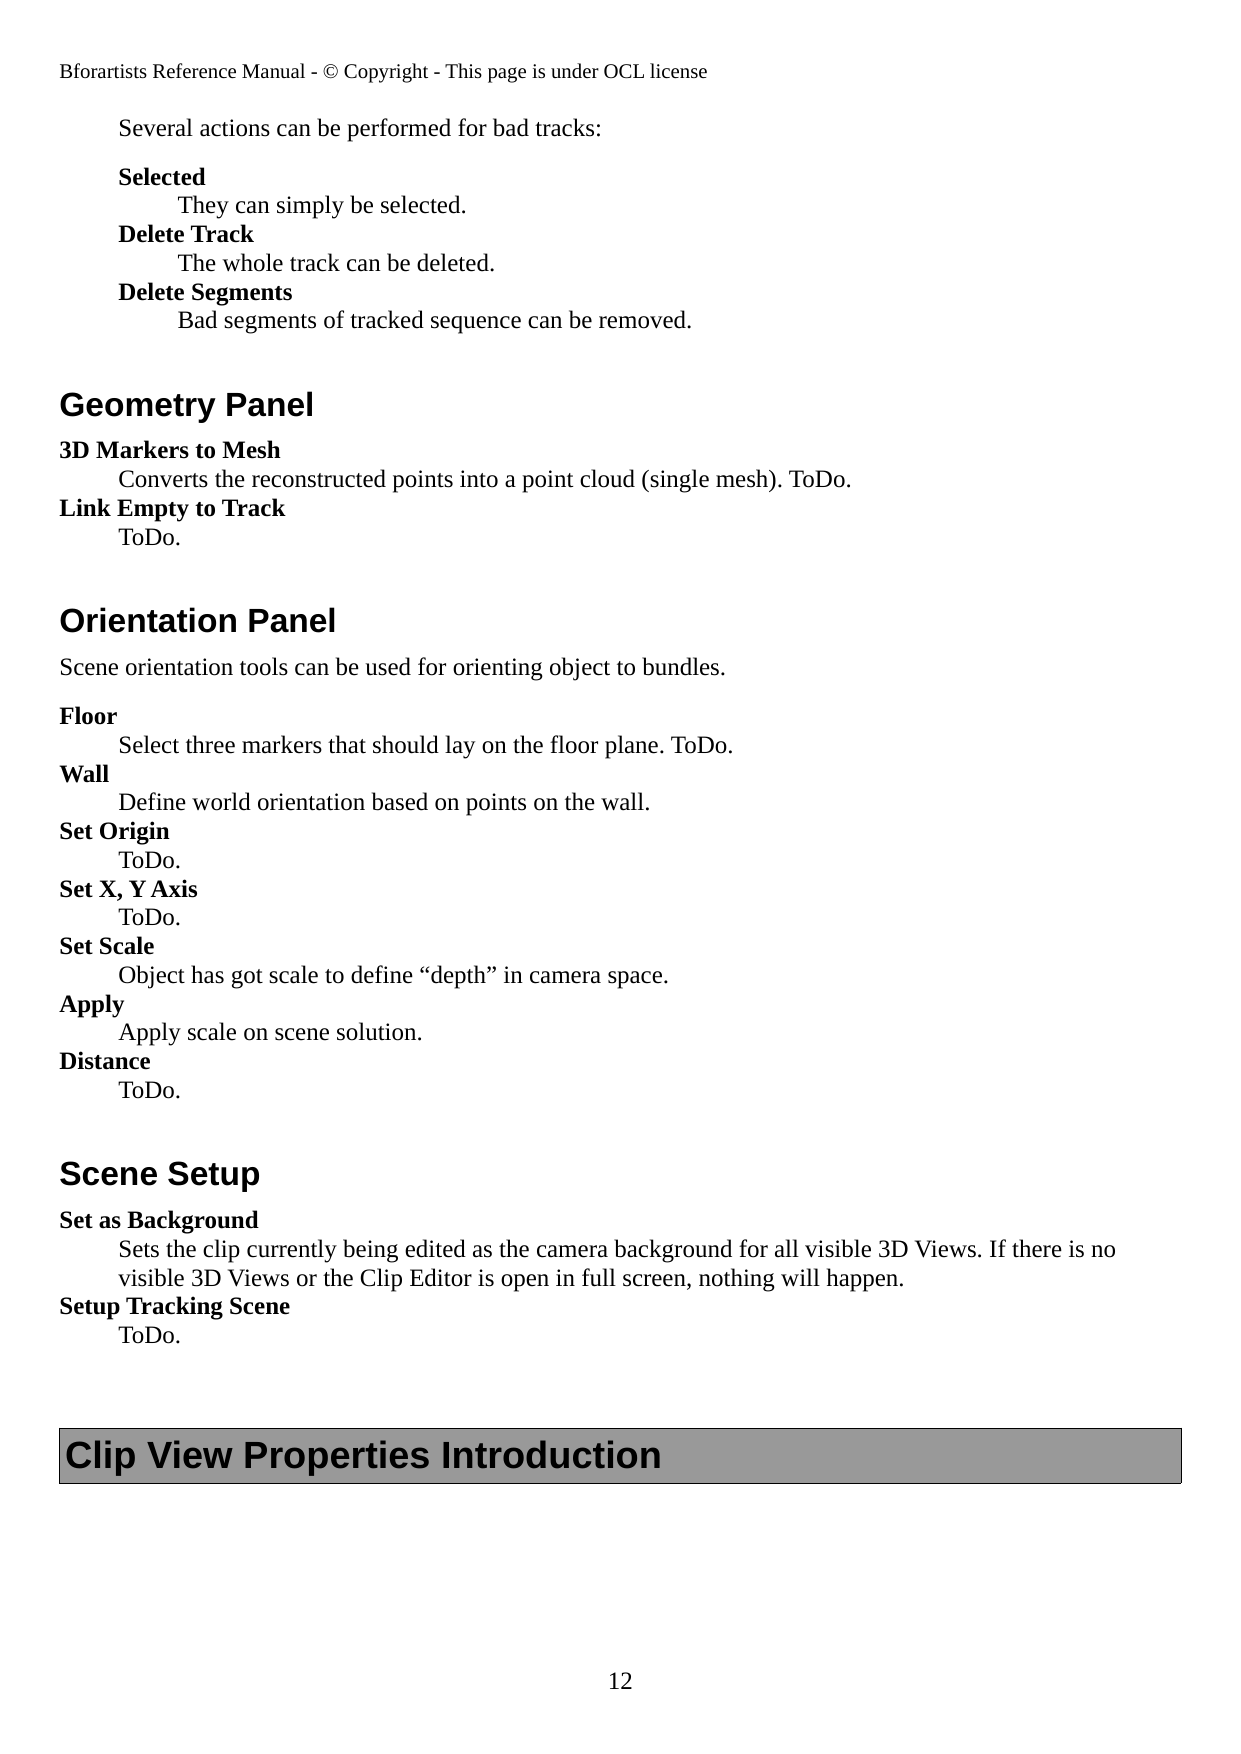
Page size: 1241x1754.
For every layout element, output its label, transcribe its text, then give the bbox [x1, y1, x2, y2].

subtitle Set X, Y Axis [59, 874, 1181, 902]
subtitle Setup Tracking Scene [59, 1291, 1181, 1320]
list ToDo. [118, 902, 1181, 931]
subtitle Distance [59, 1046, 1181, 1075]
list Converts the reconstructed points into a point cloud (single mesh). ToDo. [118, 464, 1181, 493]
list Object has got scale to define “depth” in camera space. [118, 960, 1181, 989]
subtitle Floor [59, 701, 1181, 730]
list ToDo. [118, 1320, 1181, 1349]
list ToDo. [118, 845, 1181, 874]
list They can simply be selected. [177, 190, 1181, 219]
subtitle Set as Background [59, 1205, 1181, 1234]
list ToDo. [118, 522, 1181, 551]
subtitle Selected [118, 162, 1181, 190]
subtitle Apply [59, 989, 1181, 1017]
subtitle Geometry Panel [59, 384, 1181, 423]
list Apply scale on scene solution. [118, 1017, 1181, 1046]
subtitle Set Origin [59, 816, 1181, 845]
list ToDo. [118, 1075, 1181, 1104]
list Bad segments of tracked sequence can be removed. [177, 305, 1181, 334]
subtitle Scene Setup [59, 1154, 1181, 1193]
subtitle Orientation Panel [59, 601, 1181, 639]
subtitle Delete Track [118, 219, 1181, 248]
subtitle Set Scale [59, 931, 1181, 960]
subtitle Wall [59, 759, 1181, 787]
subtitle Delete Segments [118, 277, 1181, 305]
list Select three markers that should lay on the floor plane. ToDo. [118, 730, 1181, 759]
subtitle Link Empty to Track [59, 493, 1181, 522]
text Scene orientation tools can be used for orienting object to bundles. [59, 652, 1181, 681]
text Several actions can be performed for bad tracks: [118, 113, 1181, 141]
list Define world orientation based on points on the wall. [118, 787, 1181, 816]
list The whole track can be deleted. [177, 248, 1181, 277]
list Sets the clip currently being edited as the camera background for all visible 3D Views. If there is no visible 3D Views or the Clip Editor is open in full screen, nothing will happen. [118, 1234, 1181, 1291]
table_header Clip View Properties Introduction [60, 1429, 1181, 1483]
subtitle 3D Markers to Mesh [59, 436, 1181, 464]
